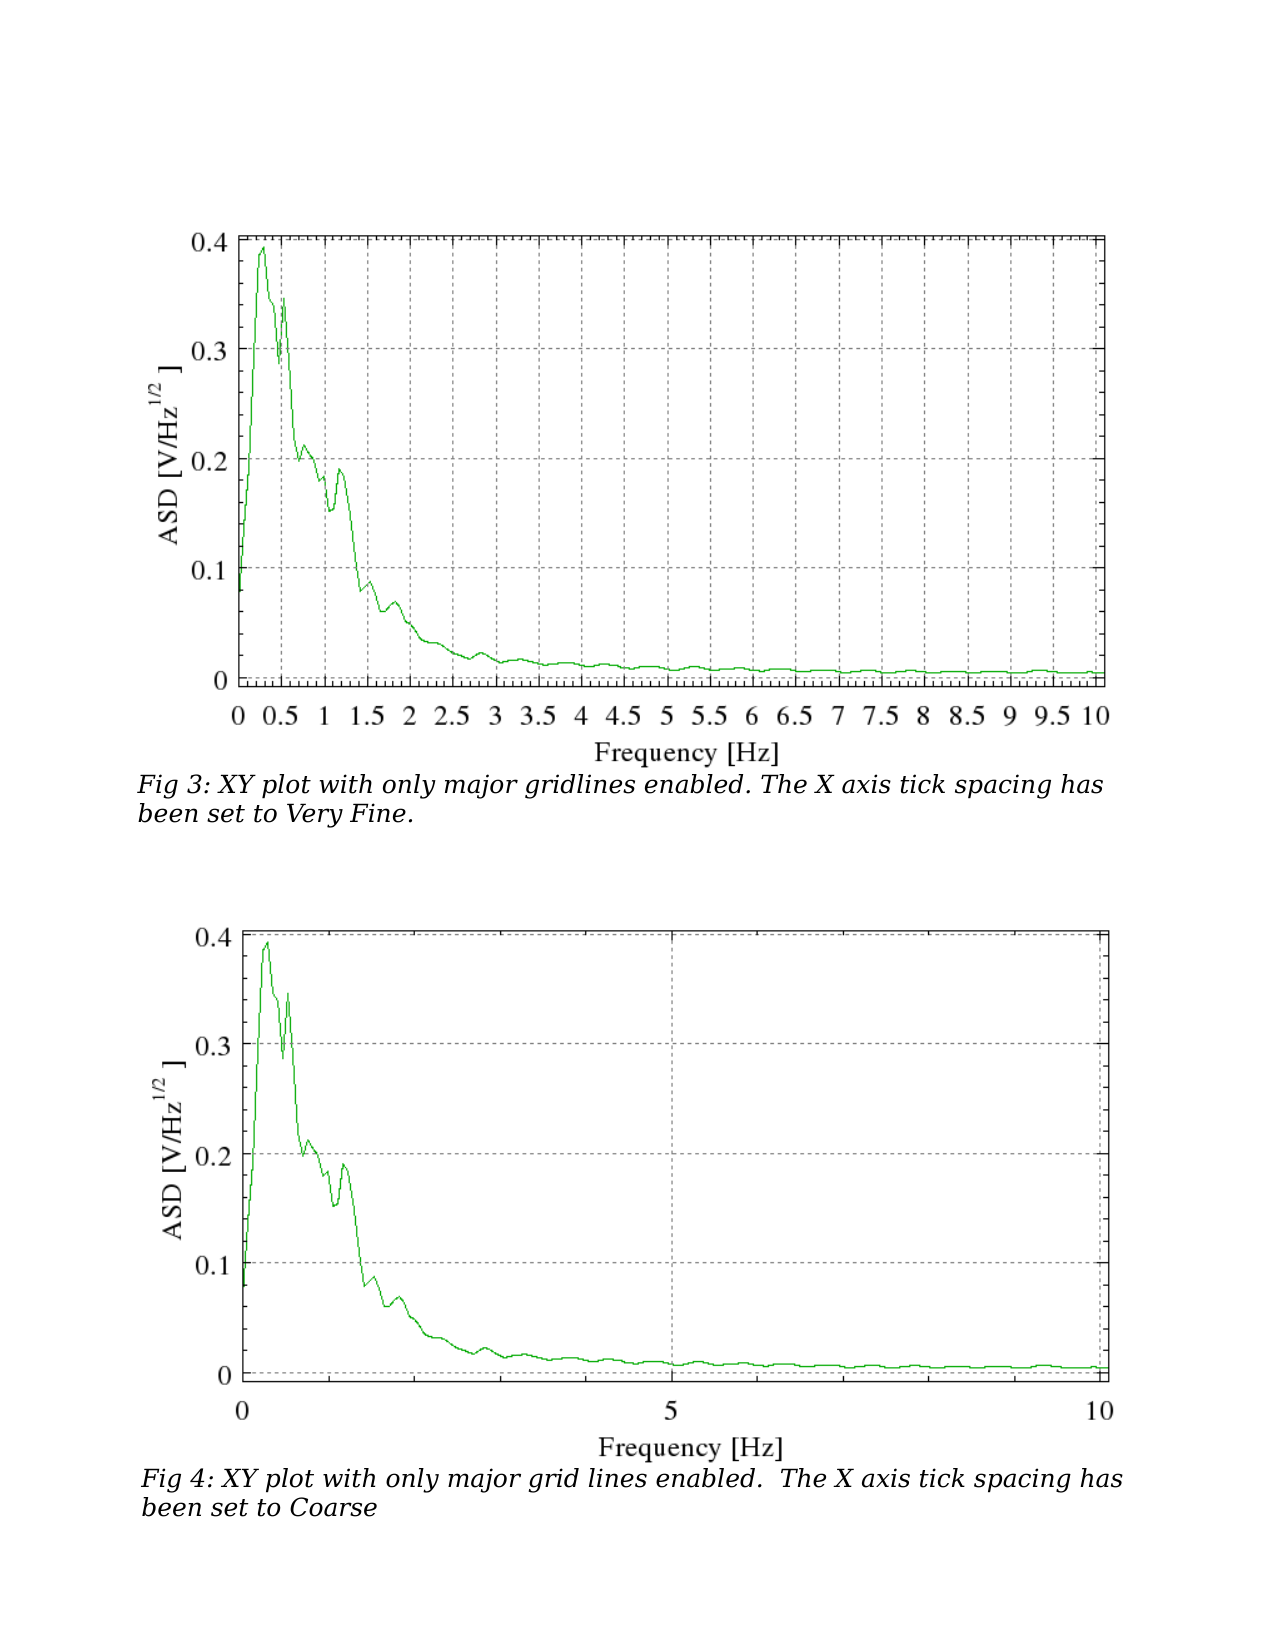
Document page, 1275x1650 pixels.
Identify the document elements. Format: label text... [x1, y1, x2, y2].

picture [141, 884, 1142, 1465]
text Fig 4: XY plot with only major grid lines enabled. The X axis tick spacing has been set to Coarse [141, 1465, 1141, 1522]
picture [137, 189, 1138, 770]
text Fig 3: XY plot with only major gridlines enabled. The X axis tick spacing has been set to Very Fine. [137, 770, 1137, 828]
